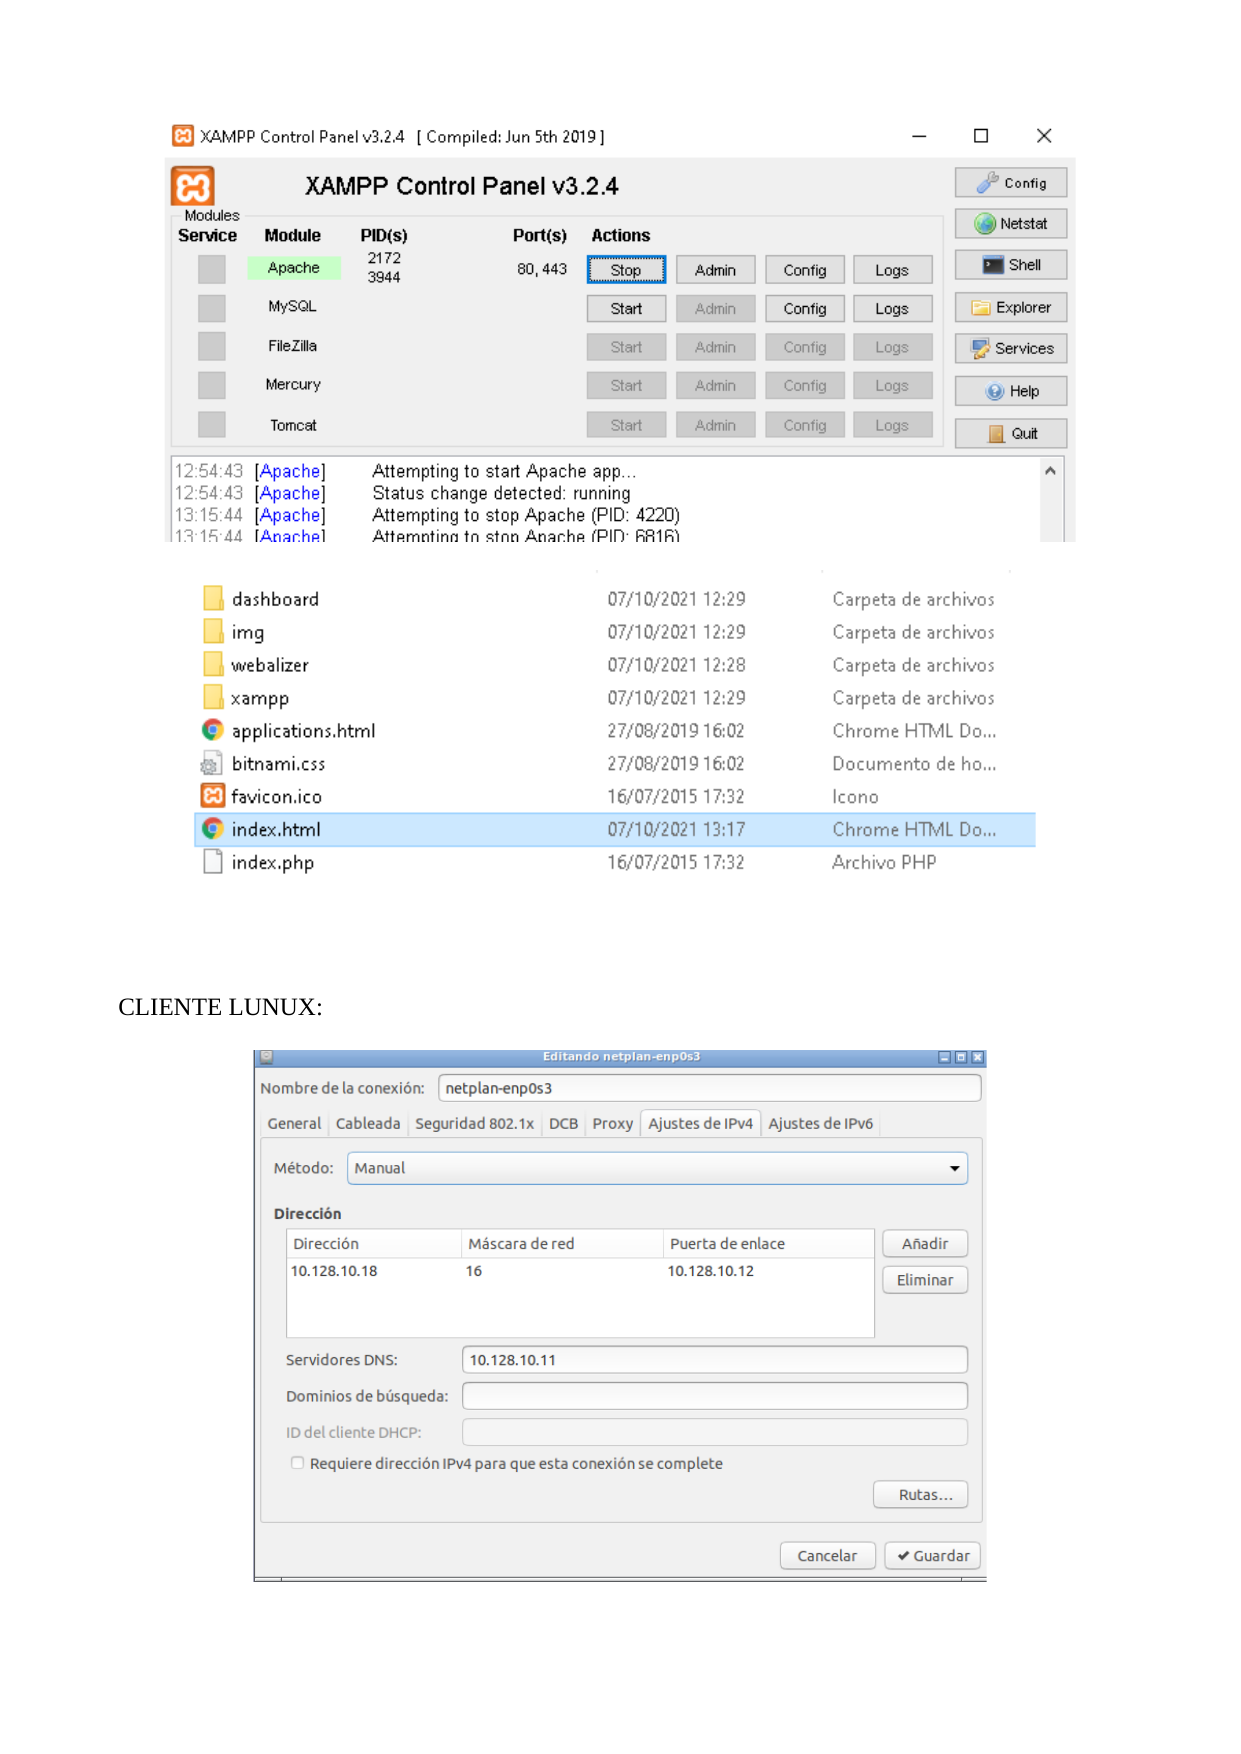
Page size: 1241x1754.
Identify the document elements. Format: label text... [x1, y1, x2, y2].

picture [182, 570, 1036, 935]
text CLIENTE LUNUX: [118, 992, 1122, 1021]
picture [164, 118, 1076, 542]
picture [253, 1050, 987, 1582]
